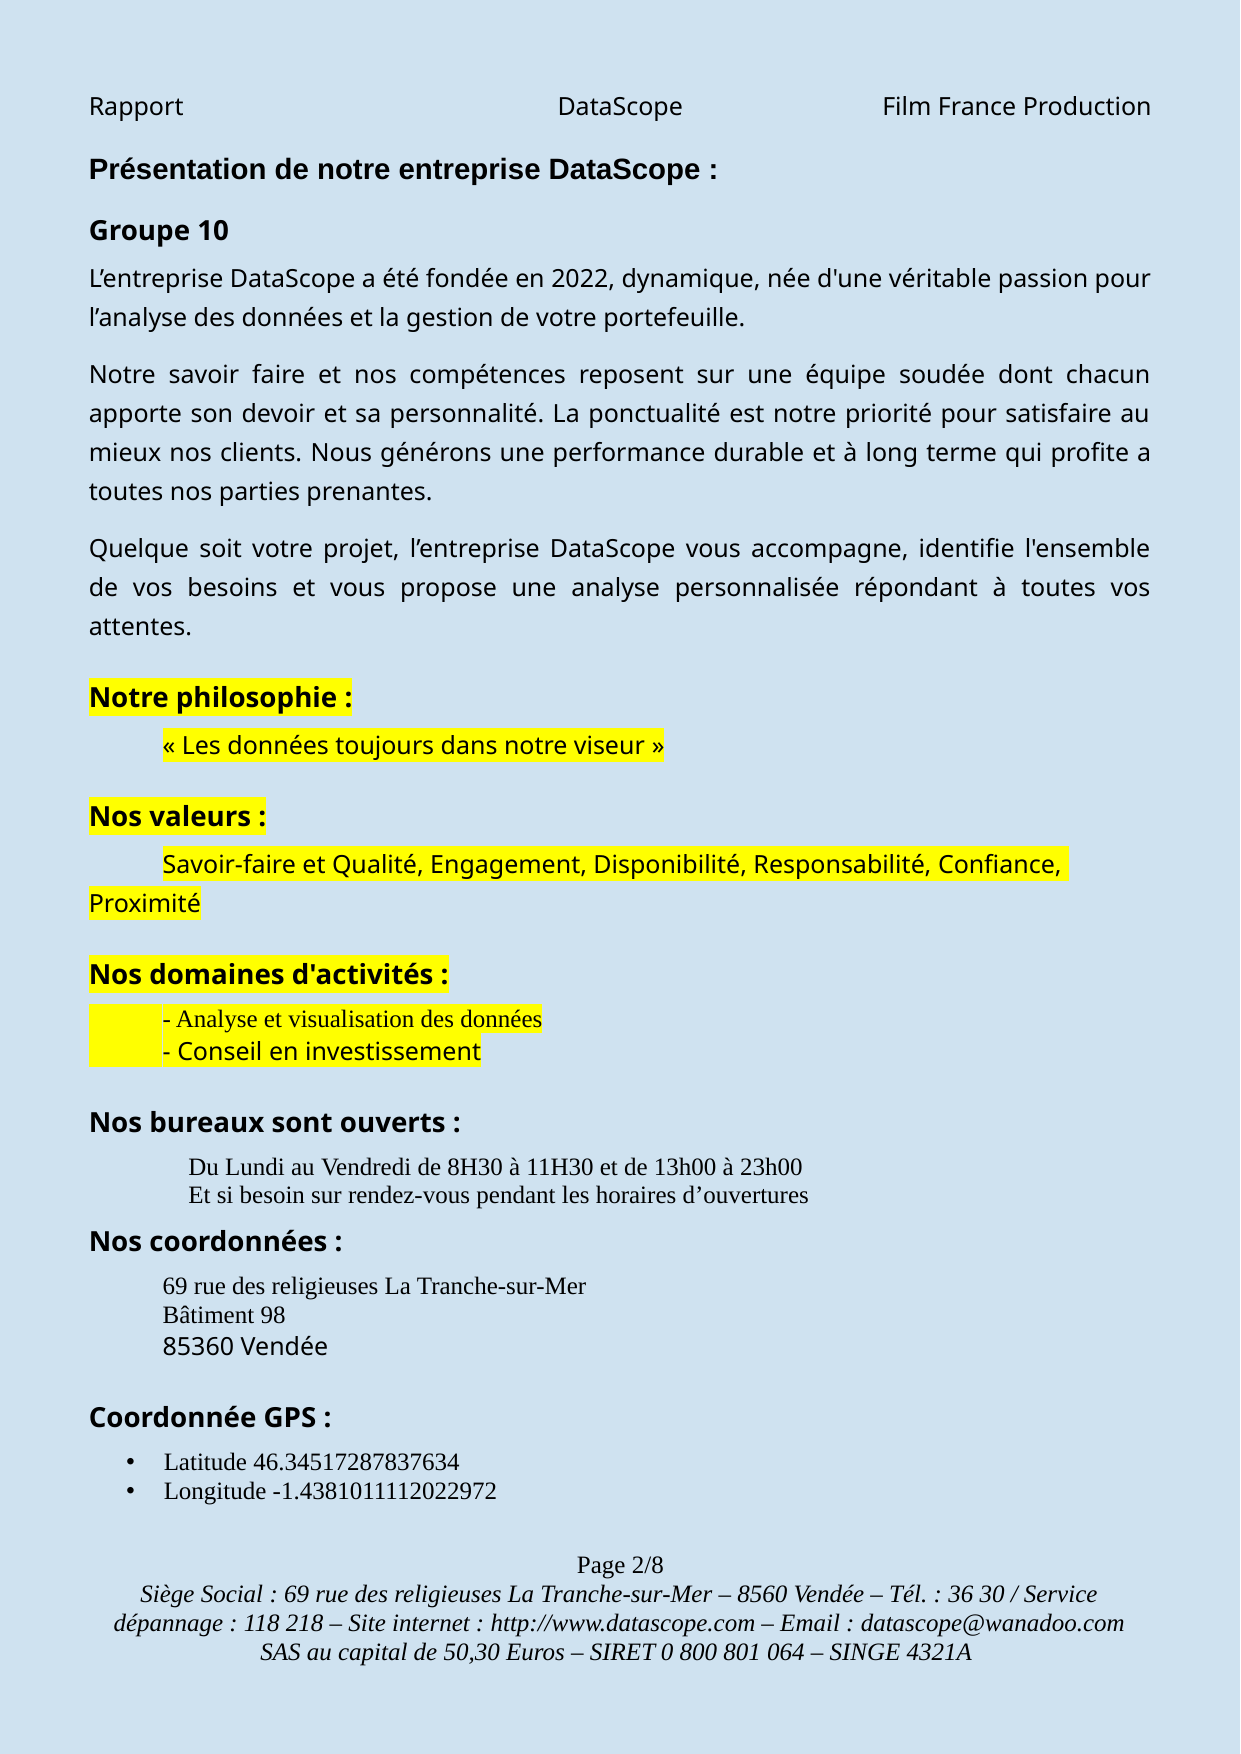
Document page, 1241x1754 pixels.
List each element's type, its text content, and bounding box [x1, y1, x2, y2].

list Longitude -1.4381011112022972 [126, 1476, 1152, 1505]
subtitle Nos valeurs : [88, 797, 1152, 835]
subtitle Nos bureaux sont ouverts : [88, 1102, 1152, 1140]
text Savoir-faire et Qualité, Engagement, Disponibilité, Responsabilité, Confiance, Proximité [88, 846, 1152, 920]
list Latitude 46.34517287837634 [126, 1447, 1152, 1476]
text - Conseil en investissement [88, 1033, 1152, 1067]
text L’entreprise DataScope a été fondée en 2022, dynamique, née d'une véritable passion pour l’analyse des données et la gestion de votre portefeuille. [88, 260, 1152, 333]
text « Les données toujours dans notre viseur » [88, 728, 1152, 762]
subtitle Nos coordonnées : [88, 1222, 1152, 1259]
text 69 rue des religieuses La Tranche-sur-Mer [88, 1271, 1152, 1300]
subtitle Nos domaines d'activités : [88, 955, 1152, 993]
text Notre savoir faire et nos compétences reposent sur une équipe soudée dont chacun apporte son devoir et sa personnalité. La ponctualité est notre priorité pour satisfaire au mieux nos clients. Nous générons une performance durable et à long terme qui profite a toutes nos parties prenantes. [88, 356, 1152, 508]
subtitle Groupe 10 [88, 211, 1152, 248]
subtitle Présentation de notre entreprise DataScope : [88, 152, 1152, 186]
text - Analyse et visualisation des données [88, 1004, 1152, 1033]
text 85360 Vendée [88, 1329, 1152, 1363]
subtitle Notre philosophie : [88, 678, 1152, 716]
text  Du Lundi au Vendredi de 8H30 à 11H30 et de 13h00 à 23h00 [88, 1152, 1152, 1181]
text Quelque soit votre projet, l’entreprise DataScope vous accompagne, identifie l'ensemble de vos besoins et vous propose une analyse personnalisée répondant à toutes vos attentes. [88, 531, 1152, 643]
text Bâtiment 98 [88, 1300, 1152, 1329]
subtitle Coordonnée GPS : [88, 1398, 1152, 1436]
text  Et si besoin sur rendez-vous pendant les horaires d’ouvertures [88, 1181, 1152, 1209]
